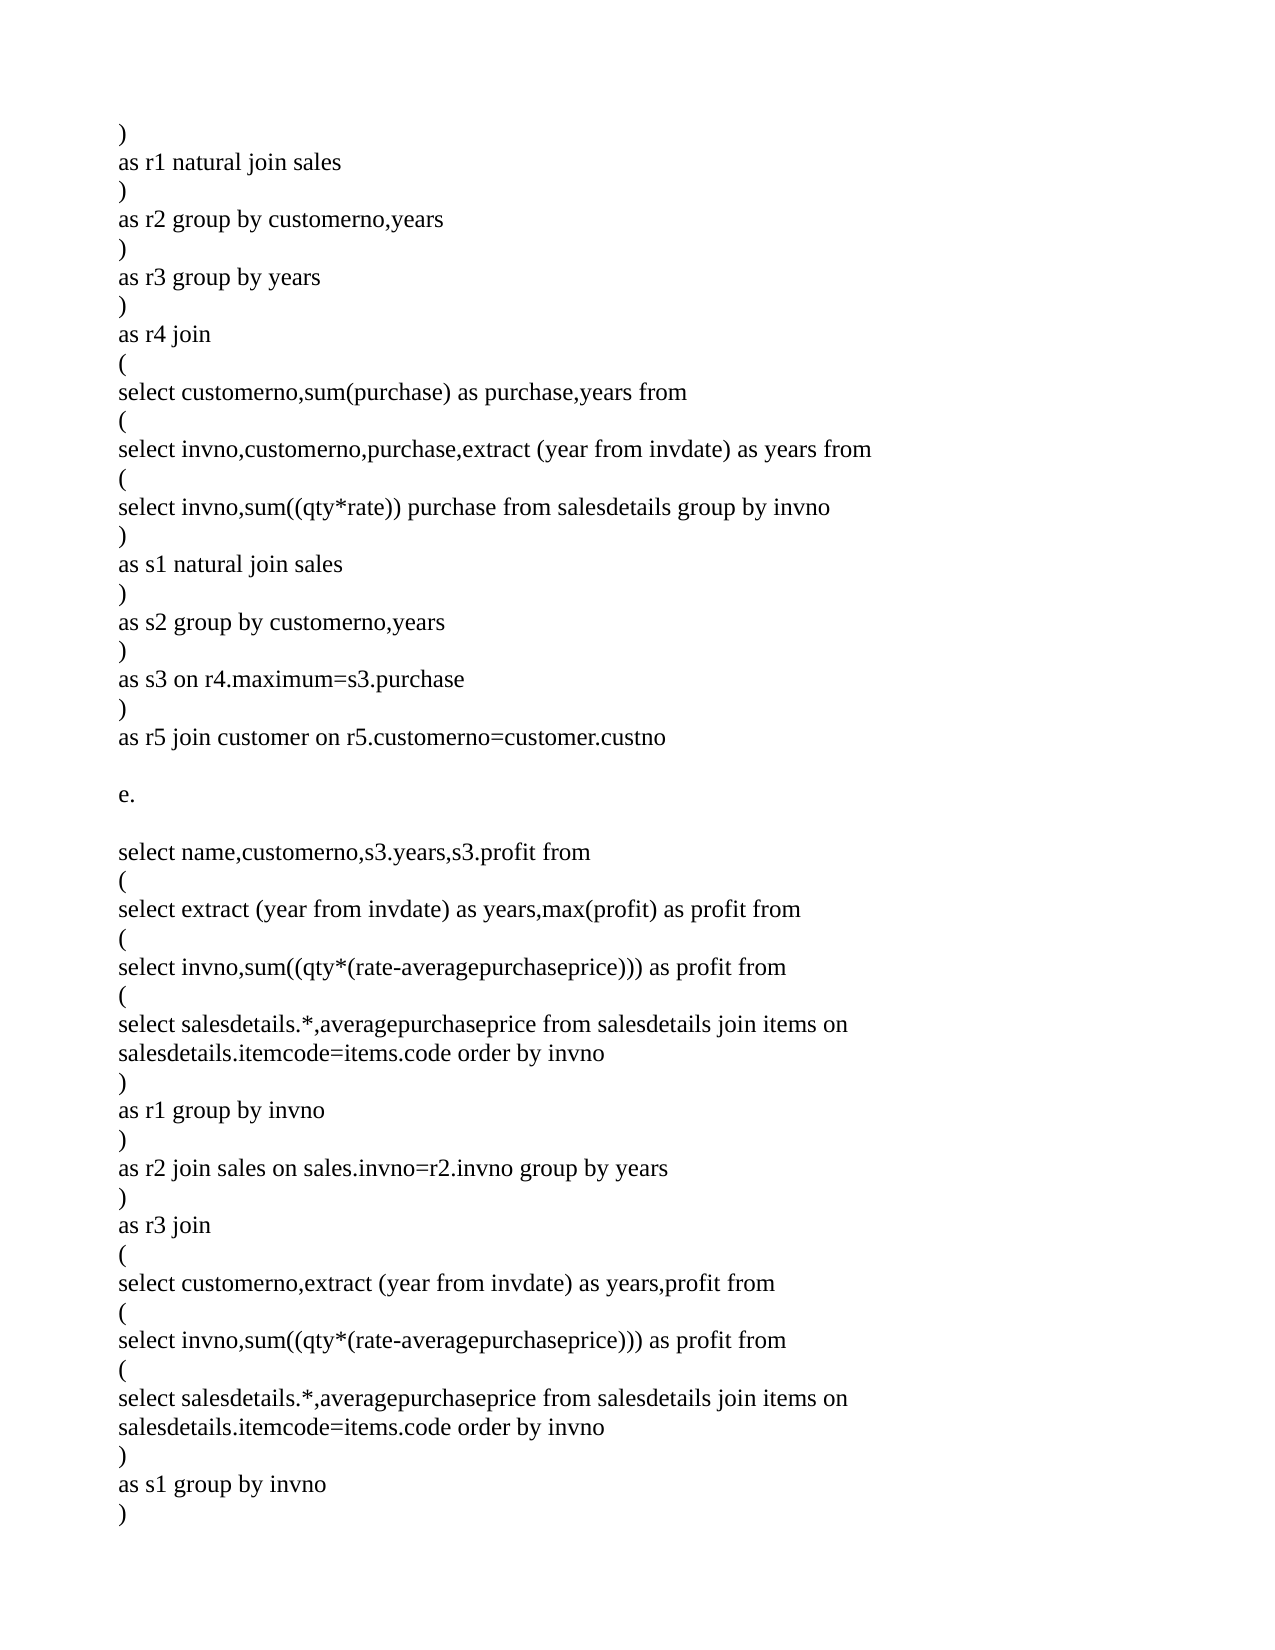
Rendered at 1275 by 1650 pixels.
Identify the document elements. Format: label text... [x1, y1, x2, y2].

text as r2 group by customerno,years [118, 204, 1157, 233]
text ( [118, 923, 1157, 952]
text ) [118, 176, 1157, 204]
text ) [118, 291, 1157, 319]
text ) [118, 1182, 1157, 1211]
text ) [118, 578, 1157, 607]
text ) [118, 693, 1157, 722]
text as r4 join [118, 319, 1157, 348]
text as r3 group by years [118, 262, 1157, 291]
text ) [118, 1124, 1157, 1153]
text as r5 join customer on r5.customerno=customer.custno [118, 722, 1157, 751]
text ( [118, 1297, 1157, 1326]
text as r1 natural join sales [118, 147, 1157, 176]
text ( [118, 406, 1157, 434]
text ) [118, 1067, 1157, 1096]
text e. [118, 779, 1157, 808]
text ( [118, 981, 1157, 1009]
text select salesdetails.*,averagepurchaseprice from salesdetails join items on salesdetails.itemcode=items.code order by invno [118, 1009, 1157, 1067]
text select name,customerno,s3.years,s3.profit from [118, 837, 1157, 866]
text as r1 group by invno [118, 1096, 1157, 1124]
text ( [118, 348, 1157, 377]
text select invno,sum((qty*(rate-averagepurchaseprice))) as profit from [118, 952, 1157, 981]
text as s3 on r4.maximum=s3.purchase [118, 664, 1157, 693]
text ( [118, 1239, 1157, 1268]
text select invno,customerno,purchase,extract (year from invdate) as years from [118, 434, 1157, 463]
text as r3 join [118, 1211, 1157, 1239]
text ) [118, 1441, 1157, 1469]
text ) [118, 233, 1157, 262]
text as r2 join sales on sales.invno=r2.invno group by years [118, 1153, 1157, 1182]
text select invno,sum((qty*(rate-averagepurchaseprice))) as profit from [118, 1326, 1157, 1354]
text ( [118, 1354, 1157, 1383]
text select customerno,sum(purchase) as purchase,years from [118, 377, 1157, 406]
text select invno,sum((qty*rate)) purchase from salesdetails group by invno [118, 492, 1157, 521]
text ) [118, 521, 1157, 549]
text ) [118, 636, 1157, 664]
text ) [118, 1498, 1157, 1527]
text ( [118, 463, 1157, 492]
text as s2 group by customerno,years [118, 607, 1157, 636]
text select customerno,extract (year from invdate) as years,profit from [118, 1268, 1157, 1297]
text as s1 group by invno [118, 1469, 1157, 1498]
text ) [118, 118, 1157, 147]
text ( [118, 866, 1157, 894]
text select salesdetails.*,averagepurchaseprice from salesdetails join items on salesdetails.itemcode=items.code order by invno [118, 1383, 1157, 1441]
text select extract (year from invdate) as years,max(profit) as profit from [118, 894, 1157, 923]
text as s1 natural join sales [118, 549, 1157, 578]
